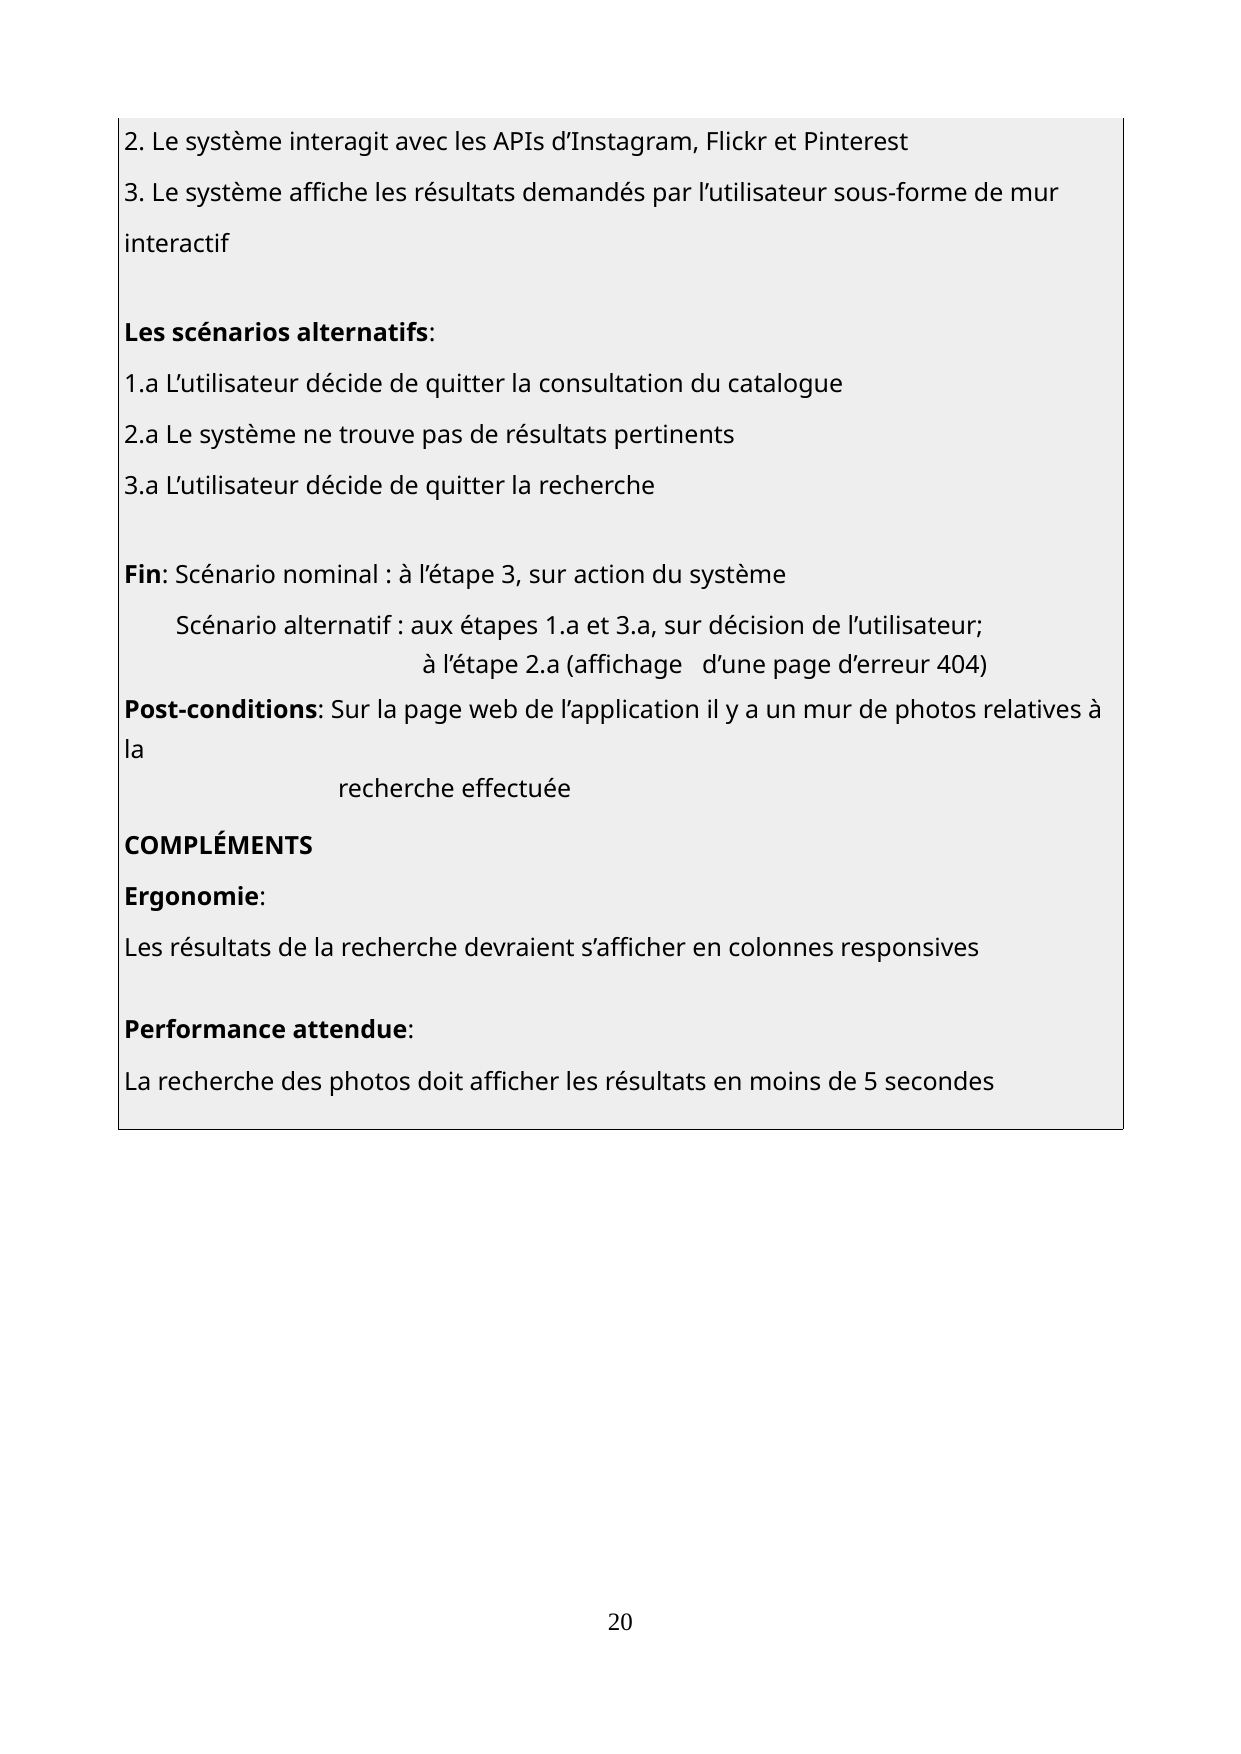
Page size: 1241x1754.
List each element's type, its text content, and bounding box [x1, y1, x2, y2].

table_cell Fin: Scénario nominal : à l’étape 3, sur action du système Scénario alternatif : aux étapes 1.a et 3.a, sur décision de l’utilisateur; à l’étape 2.a (affichage d’une page d’erreur 404) [119, 551, 1123, 686]
table_cell 2. Le système interagit avec les APIs d’Instagram, Flickr et Pinterest 3. Le système affiche les résultats demandés par l’utilisateur sous-forme de mur interactif [119, 118, 1123, 309]
table_cell Les scénarios alternatifs: 1.a L’utilisateur décide de quitter la consultation du catalogue 2.a Le système ne trouve pas de résultats pertinents 3.a L’utilisateur décide de quitter la recherche [119, 309, 1123, 551]
table_cell Post-conditions: Sur la page web de l’application il y a un mur de photos relatives à la recherche effectuée [119, 686, 1123, 810]
table_cell Performance attendue: La recherche des photos doit afficher les résultats en moins de 5 secondes [119, 981, 1123, 1129]
table_cell COMPLÉMENTS Ergonomie: Les résultats de la recherche devraient s’afficher en colonnes responsives [119, 810, 1123, 981]
